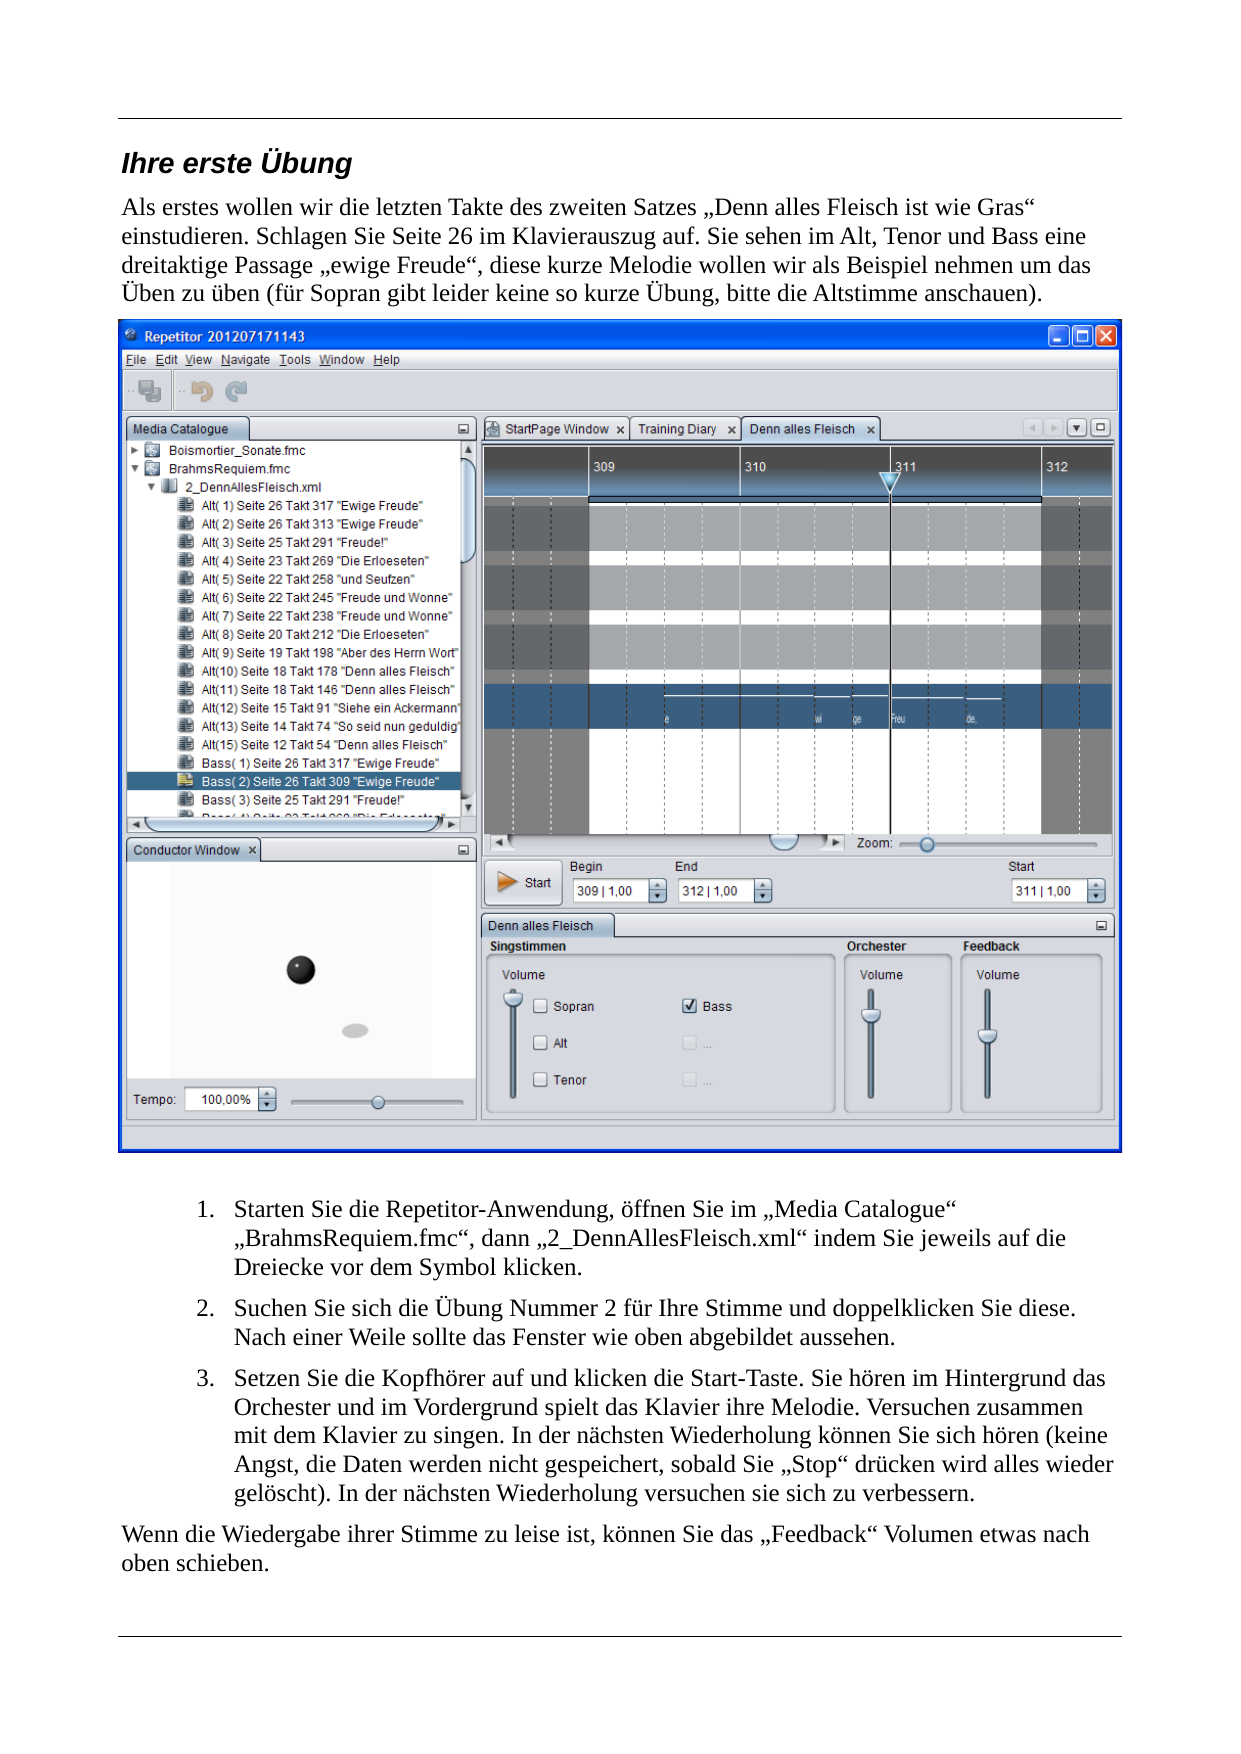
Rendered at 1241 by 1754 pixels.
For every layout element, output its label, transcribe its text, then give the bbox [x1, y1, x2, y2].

subtitle Als erstes wollen wir die letzten Takte des zweiten Satzes „Denn alles Fleisch ist wie Gras“ einstudieren. Schlagen Sie Seite 26 im Klavierauszug auf. Sie sehen im Alt, Tenor und Bass eine dreitaktige Passage „ewige Freude“, diese kurze Melodie wollen wir als Beispiel nehmen um das Üben zu üben (für Sopran gibt leider keine so kurze Übung, bitte die Altstimme anschauen). [121, 192, 1119, 307]
subtitle Ihre erste Übung [121, 146, 1119, 180]
subtitle Setzen Sie die Kopfhörer auf und klicken die Start-Taste. Sie hören im Hintergrund das Orchester und im Vordergrund spielt das Klavier ihre Melodie. Versuchen zusammen mit dem Klavier zu singen. In der nächsten Wiederholung können Sie sich hören (keine Angst, die Daten werden nicht gespeichert, sobald Sie „Stop“ drücken wird alles wieder gelöscht). In der nächsten Wiederholung versuchen sie sich zu verbessern. [196, 1363, 1119, 1507]
subtitle Wenn die Wiedergabe ihrer Stimme zu leise ist, können Sie das „Feedback“ Volumen etwas nach oben schieben. [121, 1519, 1119, 1577]
picture [118, 319, 1123, 1153]
subtitle Suchen Sie sich die Übung Nummer 2 für Ihre Stimme und doppelklicken Sie diese. Nach einer Weile sollte das Fenster wie oben abgebildet aussehen. [196, 1293, 1119, 1351]
subtitle Starten Sie die Repetitor-Anwendung, öffnen Sie im „Media Catalogue“ „BrahmsRequiem.fmc“, dann „2_DennAllesFleisch.xml“ indem Sie jeweils auf die Dreiecke vor dem Symbol klicken. [196, 1194, 1119, 1281]
